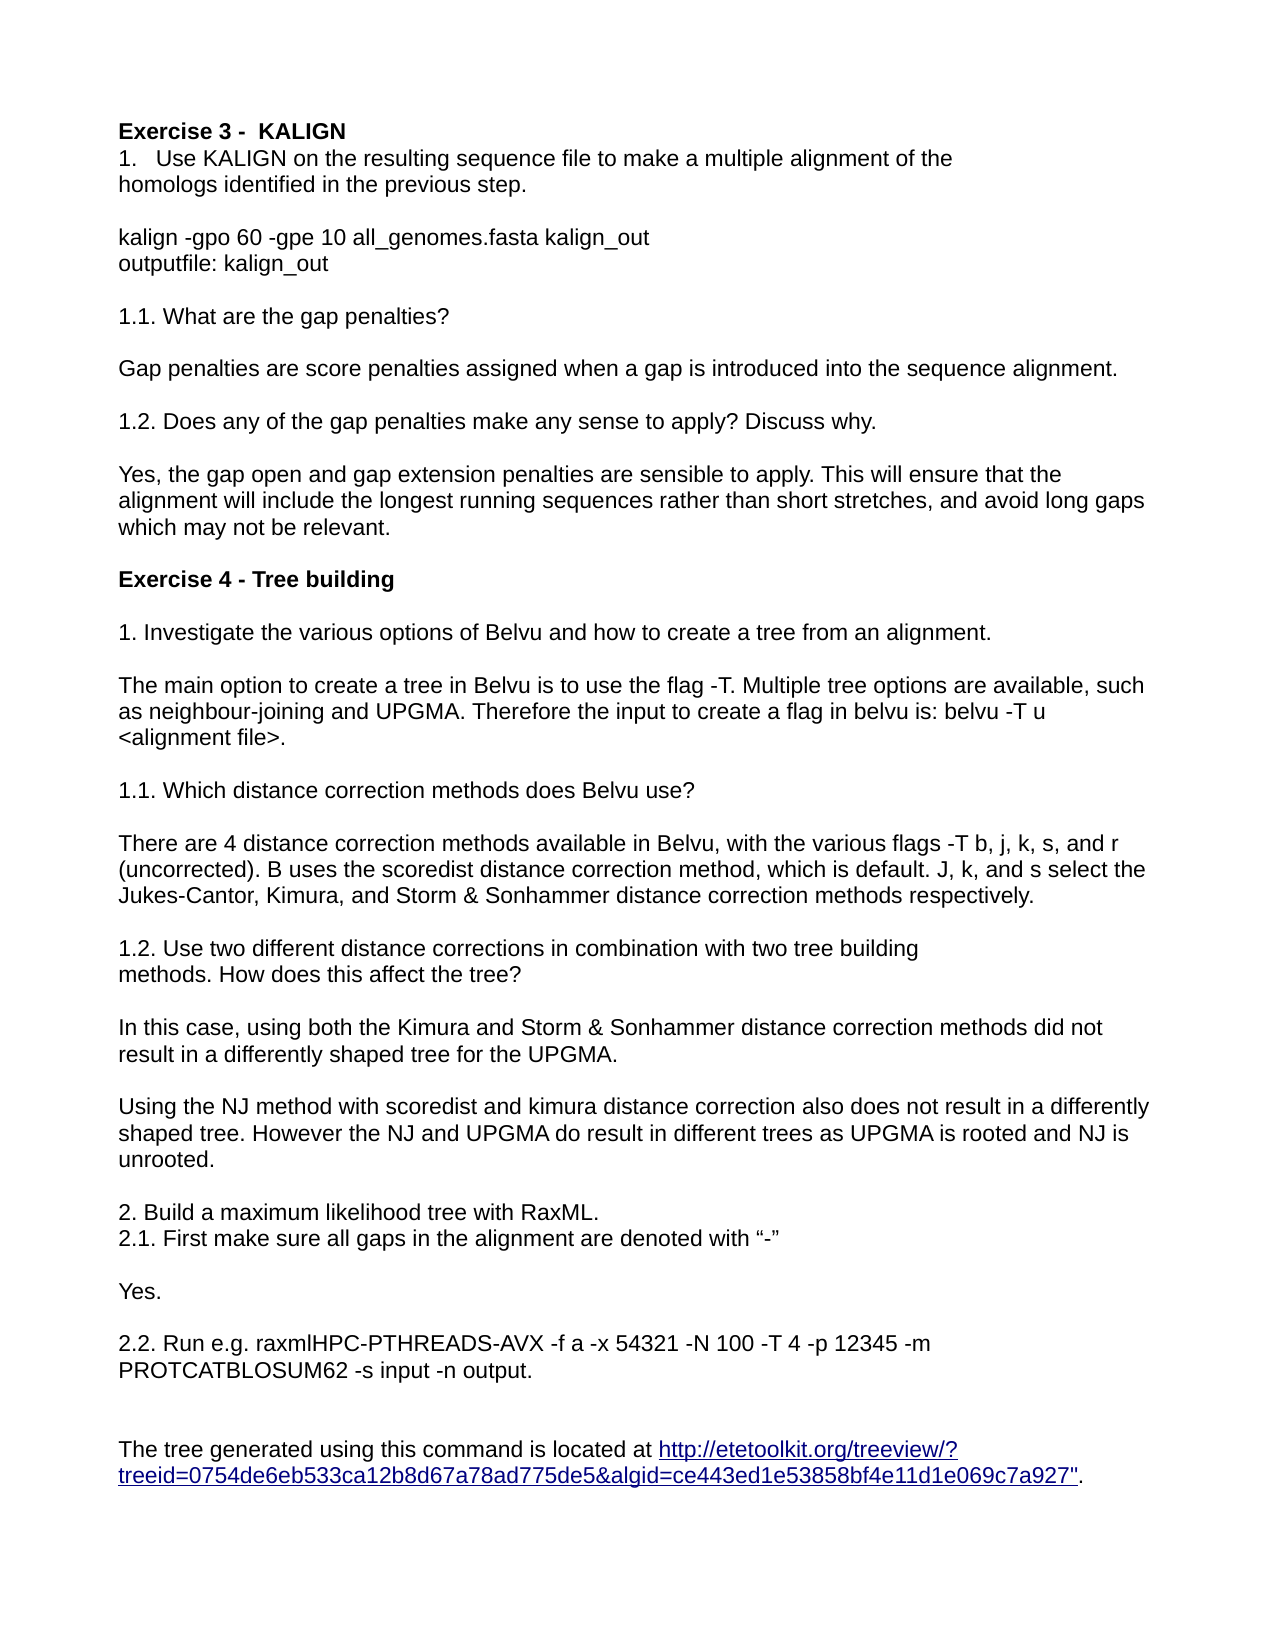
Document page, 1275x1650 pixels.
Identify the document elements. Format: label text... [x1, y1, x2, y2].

text PROTCATBLOSUM62 -s input -n output. [118, 1357, 1157, 1383]
text 1.1. What are the gap penalties? [118, 303, 1157, 329]
text 2.2. Run e.g. raxmlHPC-PTHREADS-AVX -f a -x 54321 -N 100 -T 4 -p 12345 -m [118, 1330, 1157, 1357]
text The main option to create a tree in Belvu is to use the flag -T. Multiple tree options are available, such as neighbour-joining and UPGMA. Therefore the input to create a flag in belvu is: belvu -T u <alignment file>. [118, 672, 1157, 751]
text kalign -gpo 60 -gpe 10 all_genomes.fasta kalign_out [118, 223, 1157, 250]
text homologs identified in the previous step. [118, 171, 1157, 197]
text methods. How does this affect the tree? [118, 961, 1157, 988]
text 1.2. Does any of the gap penalties make any sense to apply? Discuss why. [118, 408, 1157, 434]
text There are 4 distance correction methods available in Belvu, with the various flags -T b, j, k, s, and r (uncorrected). B uses the scoredist distance correction method, which is default. J, k, and s select the Jukes-Cantor, Kimura, and Storm & Sonhammer distance correction methods respectively. [118, 830, 1157, 909]
list Use KALIGN on the resulting sequence file to make a multiple alignment of the [118, 144, 1157, 171]
text Using the NJ method with scoredist and kimura distance correction also does not result in a differently shaped tree. However the NJ and UPGMA do result in different trees as UPGMA is rooted and NJ is unrooted. [118, 1093, 1157, 1172]
text Yes. [118, 1278, 1157, 1304]
text 2. Build a maximum likelihood tree with RaxML. [118, 1199, 1157, 1225]
text 2.1. First make sure all gaps in the alignment are denoted with “-” [118, 1225, 1157, 1251]
text Exercise 3 - ​ KALIGN [118, 118, 1157, 144]
text 1.1. Which distance correction methods does Belvu use? [118, 777, 1157, 803]
text 1.2. Use two different distance corrections in combination with two tree building [118, 935, 1157, 961]
text Exercise 4 -​ Tree building [118, 566, 1157, 592]
text 1. Investigate the various options of Belvu and how to create a tree from an alignment. [118, 619, 1157, 645]
text Yes, the gap open and gap extension penalties are sensible to apply. This will ensure that the alignment will include the longest running sequences rather than short stretches, and avoid long gaps which may not be relevant. [118, 461, 1157, 540]
text The tree generated using this command is located at http://etetoolkit.org/treeview/?treeid=0754de6eb533ca12b8d67a78ad775de5&algid=ce443ed1e53858bf4e11d1e069c7a927". [118, 1436, 1157, 1488]
text Gap penalties are score penalties assigned when a gap is introduced into the sequence alignment. [118, 355, 1157, 382]
text outputfile: kalign_out [118, 250, 1157, 276]
text In this case, using both the Kimura and Storm & Sonhammer distance correction methods did not result in a differently shaped tree for the UPGMA. [118, 1014, 1157, 1067]
